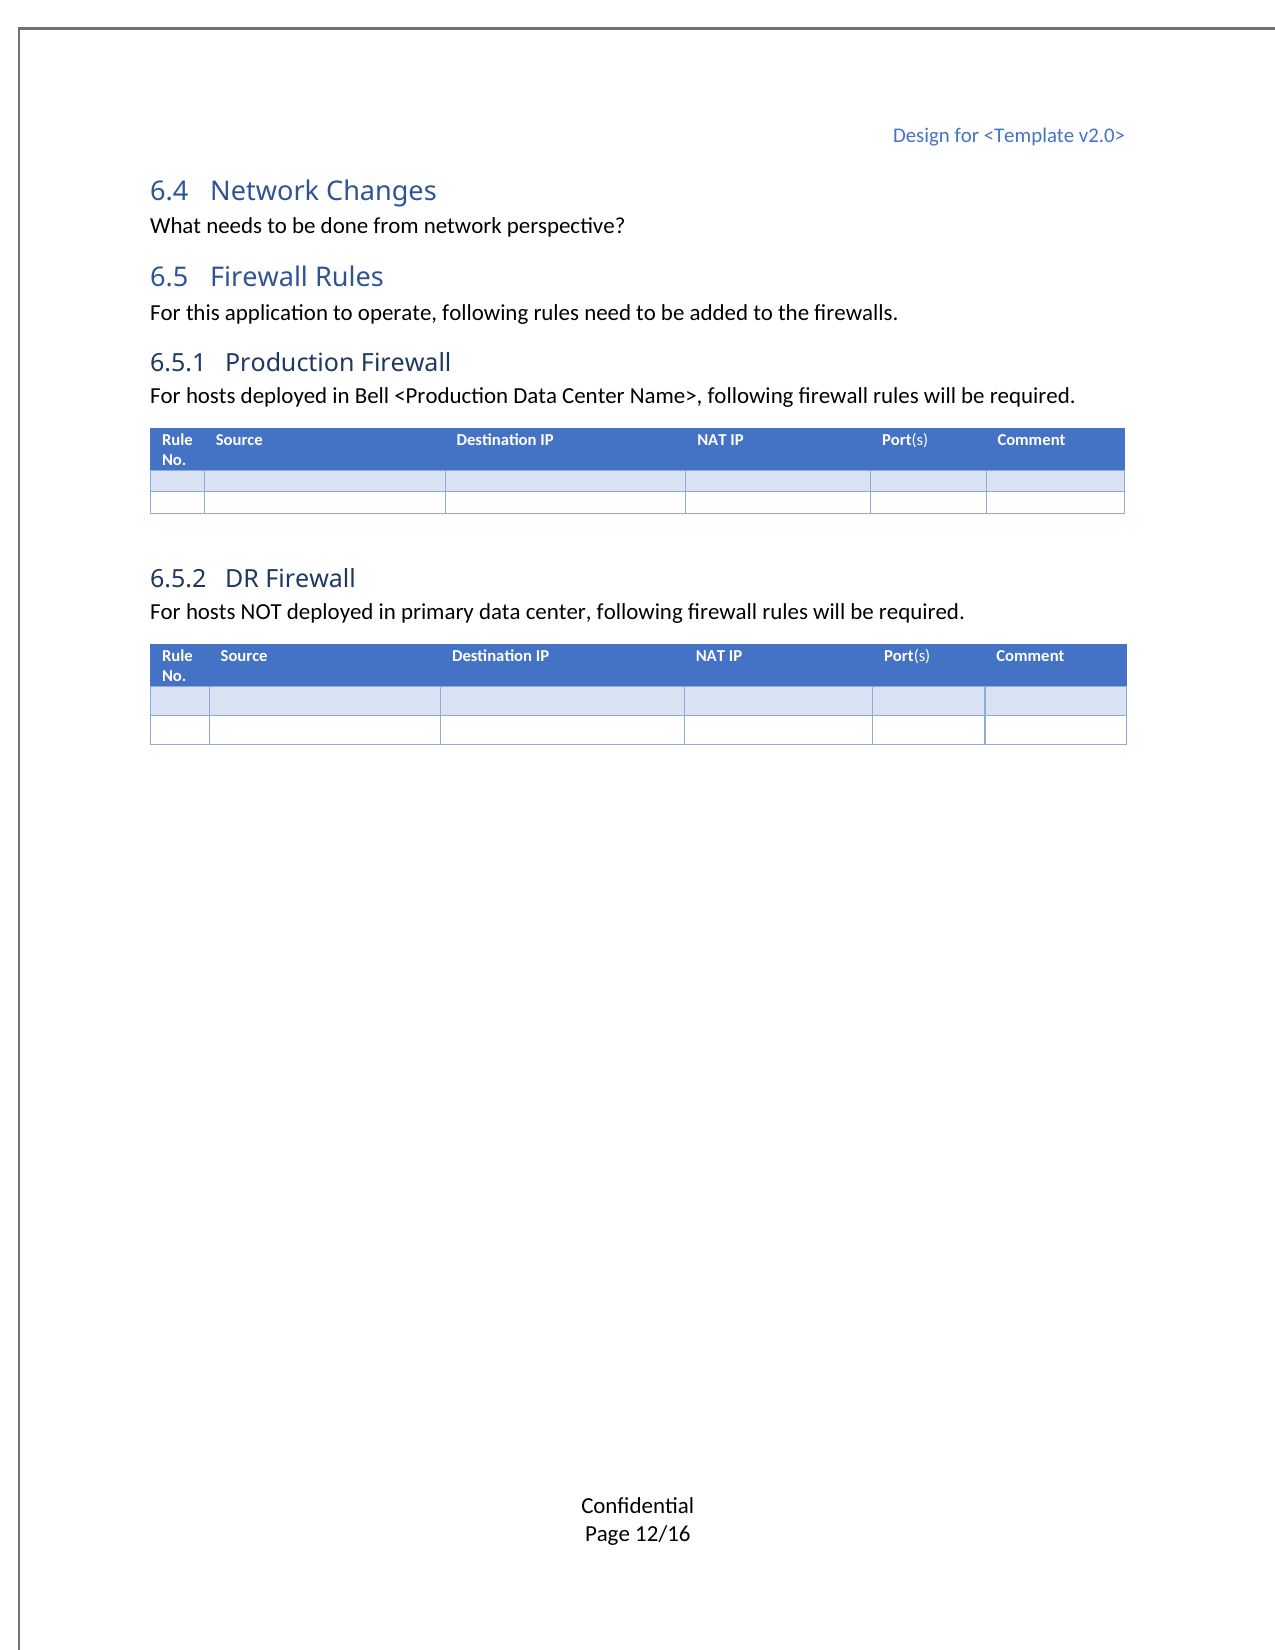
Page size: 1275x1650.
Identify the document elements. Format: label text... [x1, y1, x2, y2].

table_cell [686, 492, 870, 513]
table_cell [446, 471, 685, 491]
table_cell [873, 716, 984, 744]
table_header Comment [987, 429, 1124, 470]
table_cell [446, 492, 685, 513]
table_cell [871, 471, 986, 491]
table_header Port(s) [873, 645, 984, 686]
table_cell [871, 492, 986, 513]
text For this application to operate, following rules need to be added to the firewalls. [150, 298, 1125, 326]
table_header Destination IP [441, 645, 684, 686]
table_header Comment [986, 645, 1126, 686]
table_cell [210, 716, 440, 744]
table_header NAT IP [686, 429, 870, 470]
table_cell [210, 687, 440, 715]
table_cell [441, 687, 684, 715]
table_cell [151, 687, 209, 715]
table_cell [873, 687, 984, 715]
table_cell [205, 492, 445, 513]
table_cell [987, 492, 1124, 513]
table_cell [987, 471, 1124, 491]
table_cell [685, 716, 872, 744]
table_cell [205, 471, 445, 491]
table_cell [686, 471, 870, 491]
table_cell [685, 687, 872, 715]
table_header Source [210, 645, 440, 686]
subtitle DR Firewall [150, 561, 1125, 594]
table_header Port(s) [871, 429, 986, 470]
text What needs to be done from network perspective? [150, 211, 1125, 239]
table_cell [151, 471, 204, 491]
table_header NAT IP [685, 645, 872, 686]
table_cell [151, 492, 204, 513]
subtitle Production Firewall [150, 344, 1125, 379]
table_header Rule No. [151, 429, 204, 470]
table_cell [986, 716, 1126, 744]
table_header Rule No. [151, 645, 209, 686]
subtitle Firewall Rules [150, 258, 1125, 295]
table_cell [986, 687, 1126, 715]
table_cell [151, 716, 209, 744]
subtitle Network Changes [150, 171, 1125, 208]
table_header Destination IP [446, 429, 685, 470]
text For hosts deployed in Bell <Production Data Center Name>, following firewall rules will be required. [150, 381, 1125, 409]
table_header Source [205, 429, 445, 470]
table_cell [441, 716, 684, 744]
text For hosts NOT deployed in primary data center, following firewall rules will be required. [150, 597, 1125, 625]
